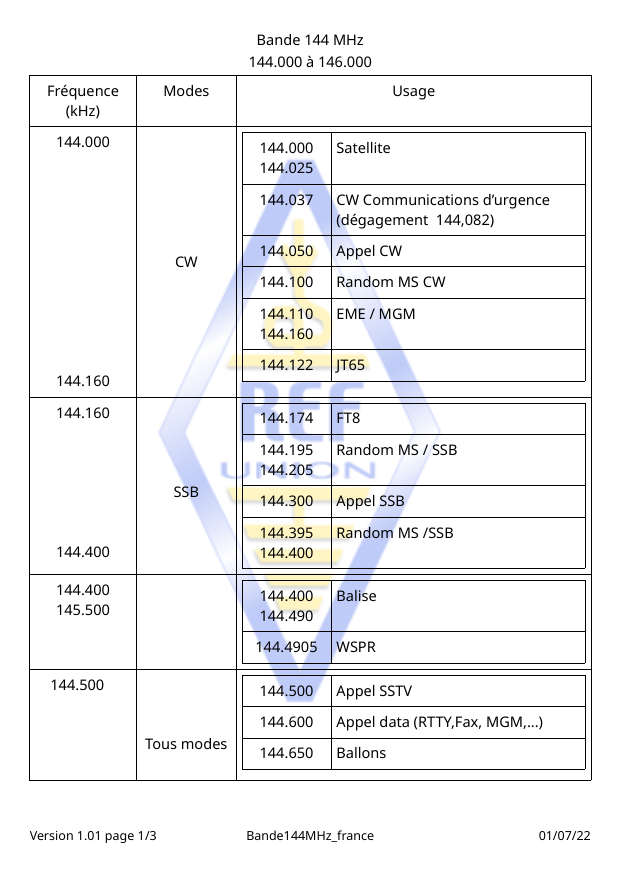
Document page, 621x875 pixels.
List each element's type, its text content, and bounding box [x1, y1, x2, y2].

picture [243, 236, 331, 266]
text Bande 144 MHz [29, 29, 591, 49]
table_header Usage [542, 76, 591, 126]
picture [332, 350, 542, 381]
picture [137, 398, 236, 574]
table_header Appel SSTV [542, 676, 585, 706]
table_cell 144.500 [30, 670, 136, 780]
picture [243, 435, 331, 485]
picture [243, 185, 331, 235]
picture [237, 670, 542, 749]
table_cell Random MS / SSB [542, 435, 585, 485]
table_cell Appel data (RTTY,Fax, MGM,...) [542, 707, 585, 737]
table_cell Ballons [332, 739, 585, 769]
picture [243, 299, 331, 349]
table_cell [237, 670, 591, 780]
table_cell Random MS CW [542, 267, 585, 298]
picture [59, 670, 136, 749]
picture [243, 676, 331, 706]
table_cell Appel SSB [542, 486, 585, 517]
picture [237, 398, 542, 574]
picture [237, 127, 542, 397]
table_cell 144.650 [243, 749, 331, 769]
table_header Fréquence (kHz) [30, 76, 59, 126]
picture [59, 127, 136, 397]
picture [332, 404, 542, 434]
picture [137, 127, 236, 397]
picture [243, 350, 331, 381]
picture [137, 575, 236, 669]
picture [243, 581, 331, 631]
picture [332, 236, 542, 266]
picture [332, 435, 542, 485]
table_cell [542, 398, 591, 574]
table_cell JT65 [542, 350, 585, 381]
table_cell Random MS /SSB [542, 518, 585, 568]
table_header Balise [542, 581, 585, 631]
picture [243, 404, 331, 434]
picture [332, 299, 542, 349]
picture [332, 707, 542, 738]
picture [137, 670, 236, 749]
picture [237, 575, 542, 669]
table_cell EME / MGM [542, 299, 585, 349]
picture [332, 518, 542, 568]
picture [332, 632, 542, 663]
picture [59, 76, 136, 126]
picture [59, 61, 542, 75]
picture [332, 581, 542, 631]
picture [332, 267, 542, 298]
text 144.000 à 146.000 [29, 52, 591, 72]
table_cell CW Communications d’urgence (dégagement 144,082) [542, 185, 585, 235]
table_cell [542, 127, 591, 397]
table_cell [542, 575, 591, 669]
table_cell 144.000 144.160 [30, 127, 59, 397]
picture [137, 76, 236, 126]
picture [332, 133, 542, 184]
picture [243, 518, 331, 568]
table_cell Tous modes [137, 749, 236, 780]
picture [243, 632, 331, 663]
picture [59, 575, 136, 669]
table_cell 144.160 144.400 [30, 398, 59, 574]
picture [243, 486, 331, 517]
picture [332, 486, 542, 517]
table_header FT8 [542, 404, 585, 434]
table_cell WSPR [542, 632, 585, 663]
picture [243, 267, 331, 298]
picture [243, 133, 331, 184]
picture [243, 707, 331, 738]
picture [332, 739, 542, 749]
table_header Satellite [542, 133, 585, 184]
picture [332, 676, 542, 706]
picture [59, 398, 136, 574]
picture [237, 76, 542, 126]
table_cell 144.400 145.500 [30, 575, 59, 669]
picture [243, 739, 331, 749]
picture [332, 185, 542, 235]
table_cell Appel CW [542, 236, 585, 266]
